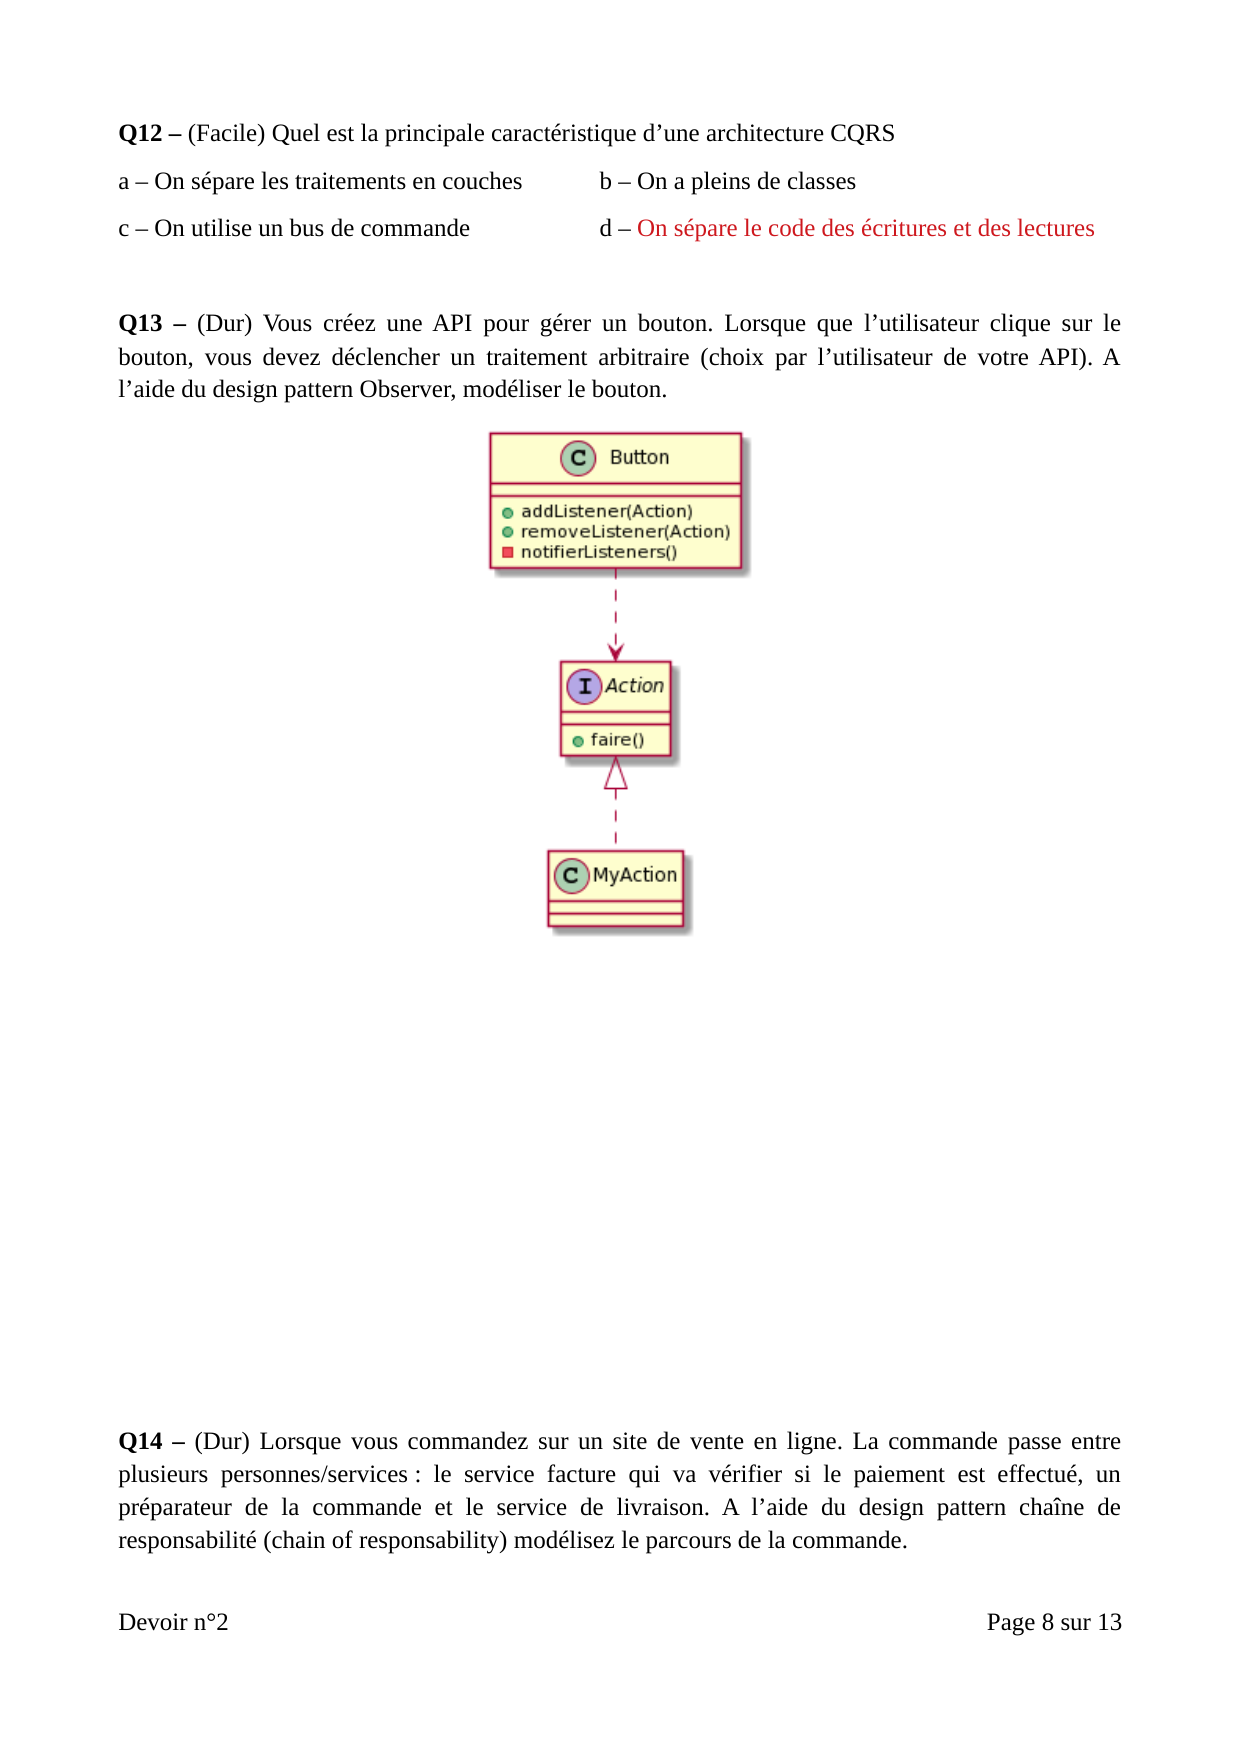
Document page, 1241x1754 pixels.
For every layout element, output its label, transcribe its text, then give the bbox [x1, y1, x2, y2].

text Q13 – (Dur) Vous créez une API pour gérer un bouton. Lorsque que l’utilisateur clique sur le bouton, vous devez déclencher un traitement arbitraire (choix par l’utilisateur de votre API). A l’aide du design pattern Observer, modéliser le bouton. [118, 308, 1122, 403]
text c – On utilise un bus de commande d – On sépare le code des écritures et des lectures [118, 213, 1122, 242]
text a – On sépare les traitements en couches b – On a pleins de classes [118, 166, 1122, 194]
text Q12 – (Facile) Quel est la principale caractéristique d’une architecture CQRS [118, 118, 1122, 147]
picture [479, 422, 761, 946]
text Q14 – (Dur) Lorsque vous commandez sur un site de vente en ligne. La commande passe entre plusieurs personnes/services : le service facture qui va vérifier si le paiement est effectué, un préparateur de la commande et le service de livraison. A l’aide du design pattern chaîne de responsabilité (chain of responsability) modélisez le parcours de la commande. [118, 1426, 1122, 1554]
